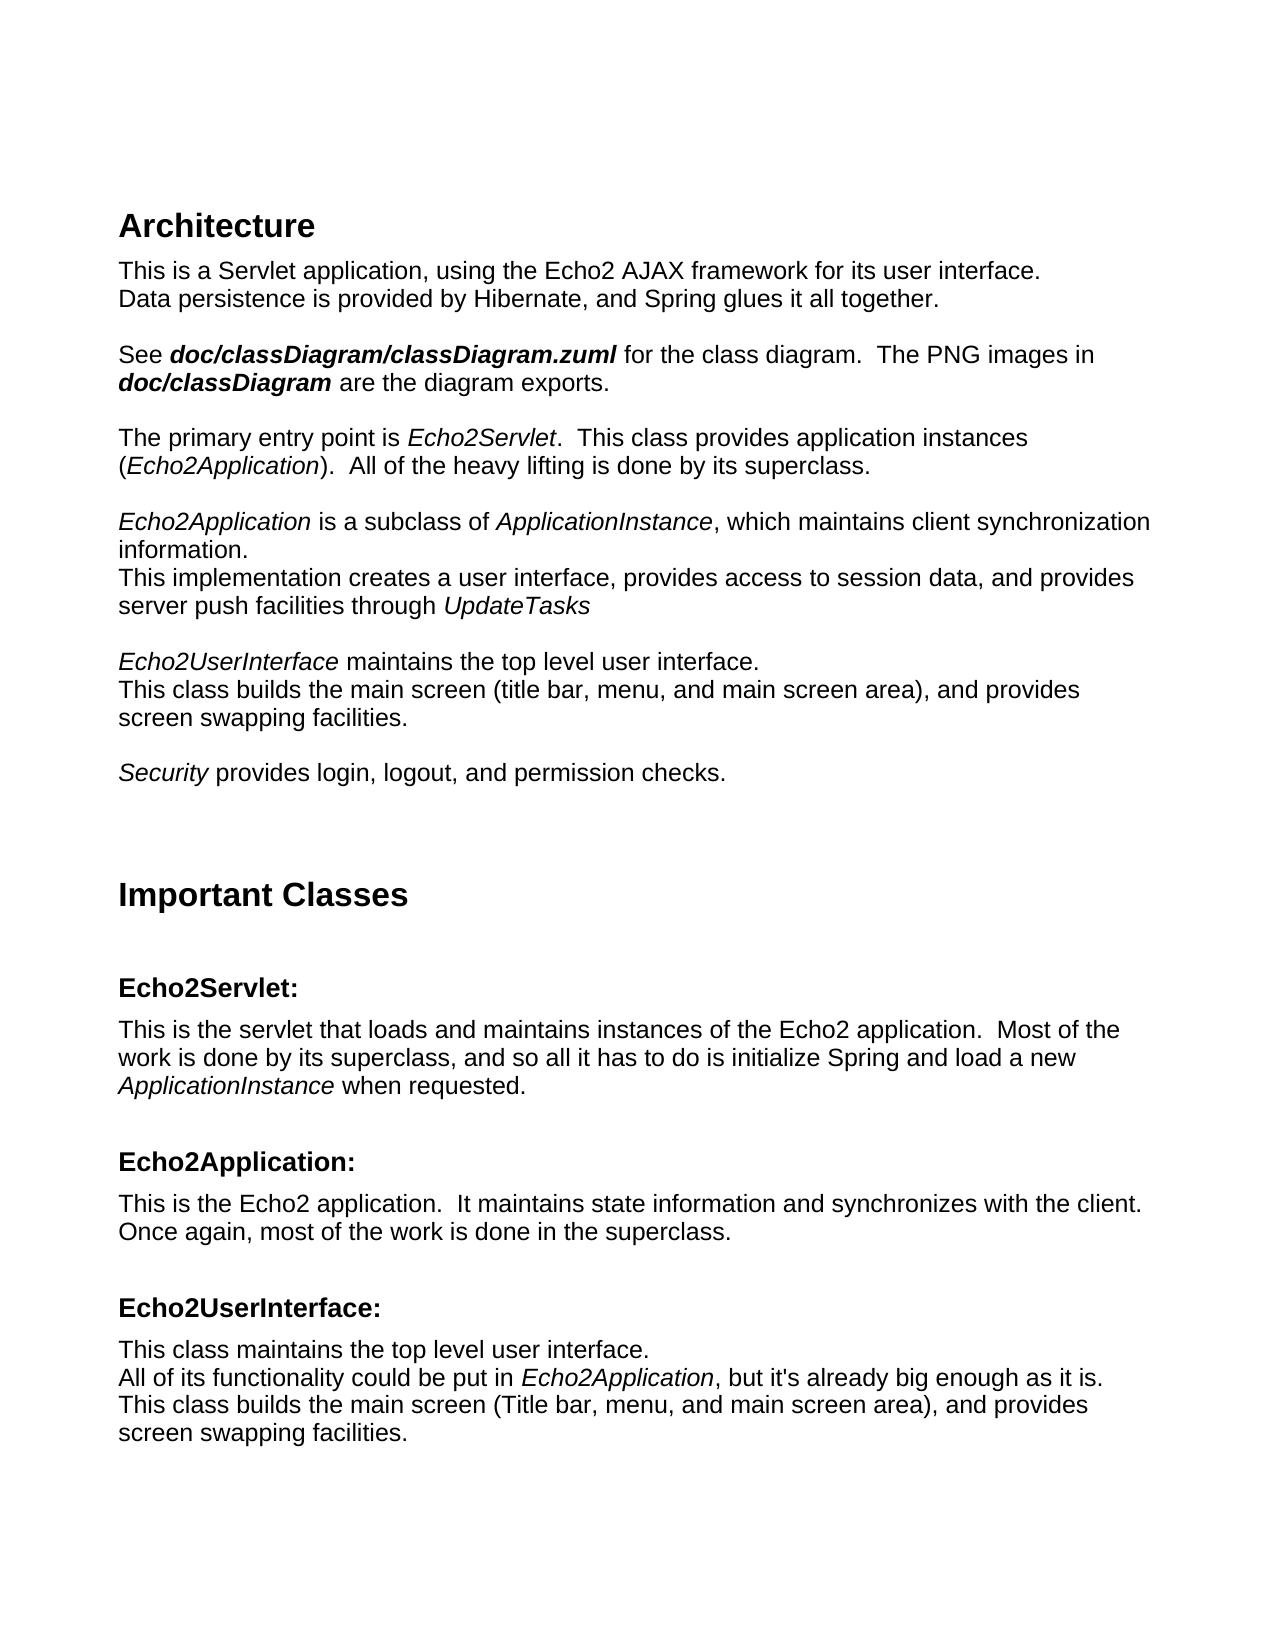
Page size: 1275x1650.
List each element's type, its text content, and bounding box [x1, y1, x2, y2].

text This class builds the main screen (title bar, menu, and main screen area), and provides screen swapping facilities. [118, 675, 1157, 731]
subtitle Echo2Application: [118, 1147, 1157, 1177]
text Security provides login, logout, and permission checks. [118, 759, 1157, 787]
subtitle Echo2Servlet: [118, 973, 1157, 1003]
text The primary entry point is Echo2Servlet. This class provides application instances (Echo2Application). All of the heavy lifting is done by its superclass. [118, 424, 1157, 480]
text Data persistence is provided by Hibernate, and Spring glues it all together. [118, 284, 1157, 312]
text Echo2UserInterface maintains the top level user interface. [118, 647, 1157, 675]
text This is the Echo2 application. It maintains state information and synchronizes with the client. [118, 1189, 1157, 1217]
text This class maintains the top level user interface. [118, 1336, 1157, 1363]
text Echo2Application is a subclass of ApplicationInstance, which maintains client synchronization information. [118, 508, 1157, 564]
subtitle Echo2UserInterface: [118, 1293, 1157, 1323]
text This is the servlet that loads and maintains instances of the Echo2 application. Most of the work is done by its superclass, and so all it has to do is initialize Spring and load a new ApplicationInstance when requested. [118, 1016, 1157, 1099]
text All of its functionality could be put in Echo2Application, but it's already big enough as it is. [118, 1363, 1157, 1391]
text Once again, most of the work is done in the superclass. [118, 1217, 1157, 1245]
subtitle Important Classes [118, 876, 1157, 913]
text This is a Servlet application, using the Echo2 AJAX framework for its user interface. [118, 257, 1157, 284]
text This class builds the main screen (Title bar, menu, and main screen area), and provides screen swapping facilities. [118, 1391, 1157, 1447]
subtitle Architecture [118, 207, 1157, 244]
text See doc/classDiagram/classDiagram.zuml for the class diagram. The PNG images in doc/classDiagram are the diagram exports. [118, 340, 1157, 396]
text This implementation creates a user interface, provides access to session data, and provides server push facilities through UpdateTasks [118, 564, 1157, 619]
